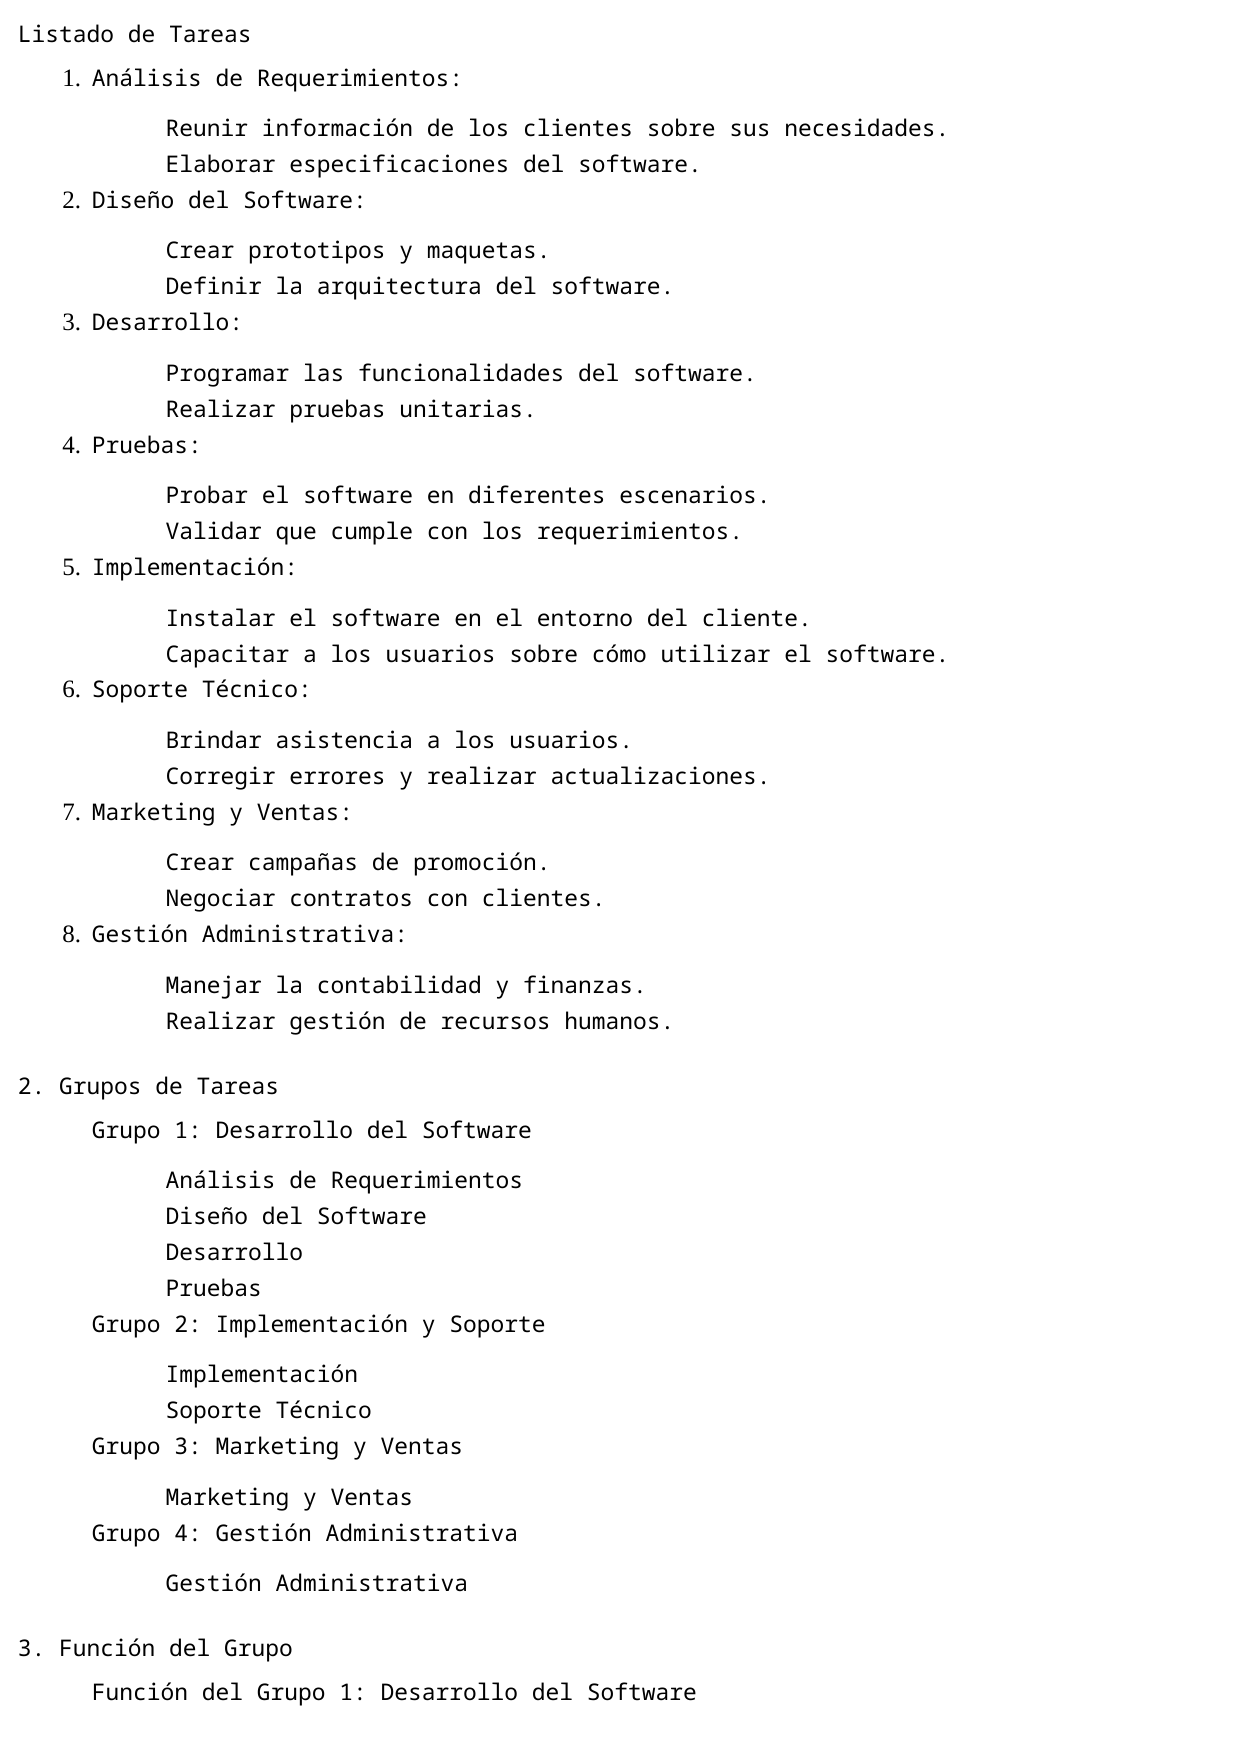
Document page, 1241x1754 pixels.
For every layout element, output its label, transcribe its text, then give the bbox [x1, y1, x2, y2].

list Programar las funcionalidades del software. [136, 357, 1222, 388]
list Análisis de Requerimientos: [62, 61, 1222, 93]
list Definir la arquitectura del software. [136, 270, 1222, 302]
list Capacitar a los usuarios sobre cómo utilizar el software. [136, 637, 1222, 669]
list Instalar el software en el entorno del cliente. [136, 602, 1222, 633]
list Realizar gestión de recursos humanos. [136, 1005, 1222, 1036]
subtitle 3. Función del Grupo [18, 1632, 1222, 1663]
list Grupo 3: Marketing y Ventas [62, 1430, 1222, 1461]
list Crear prototipos y maquetas. [136, 234, 1222, 266]
list Soporte Técnico: [62, 673, 1222, 705]
subtitle 2. Grupos de Tareas [18, 1070, 1222, 1101]
list Diseño del Software: [62, 184, 1222, 215]
list Desarrollo: [62, 306, 1222, 337]
list Análisis de Requerimientos [136, 1164, 1222, 1195]
list Desarrollo [136, 1236, 1222, 1267]
list Grupo 2: Implementación y Soporte [62, 1308, 1222, 1339]
list Probar el software en diferentes escenarios. [136, 479, 1222, 510]
list Gestión Administrativa [136, 1567, 1222, 1598]
list Elaborar especificaciones del software. [136, 148, 1222, 179]
list Marketing y Ventas: [62, 796, 1222, 827]
list Diseño del Software [136, 1200, 1222, 1231]
list Función del Grupo 1: Desarrollo del Software [62, 1676, 1222, 1707]
list Pruebas: [62, 429, 1222, 460]
list Pruebas [136, 1272, 1222, 1303]
list Negociar contratos con clientes. [136, 882, 1222, 913]
subtitle Listado de Tareas [18, 18, 1222, 49]
list Soporte Técnico [136, 1394, 1222, 1426]
list Marketing y Ventas [136, 1481, 1222, 1512]
list Implementación [136, 1358, 1222, 1389]
list Manejar la contabilidad y finanzas. [136, 969, 1222, 1000]
list Grupo 4: Gestión Administrativa [62, 1517, 1222, 1548]
list Corregir errores y realizar actualizaciones. [136, 760, 1222, 791]
list Brindar asistencia a los usuarios. [136, 724, 1222, 755]
list Implementación: [62, 551, 1222, 582]
list Realizar pruebas unitarias. [136, 393, 1222, 424]
list Crear campañas de promoción. [136, 846, 1222, 878]
list Reunir información de los clientes sobre sus necesidades. [136, 112, 1222, 143]
list Grupo 1: Desarrollo del Software [62, 1113, 1222, 1145]
list Gestión Administrativa: [62, 918, 1222, 949]
list Validar que cumple con los requerimientos. [136, 515, 1222, 546]
